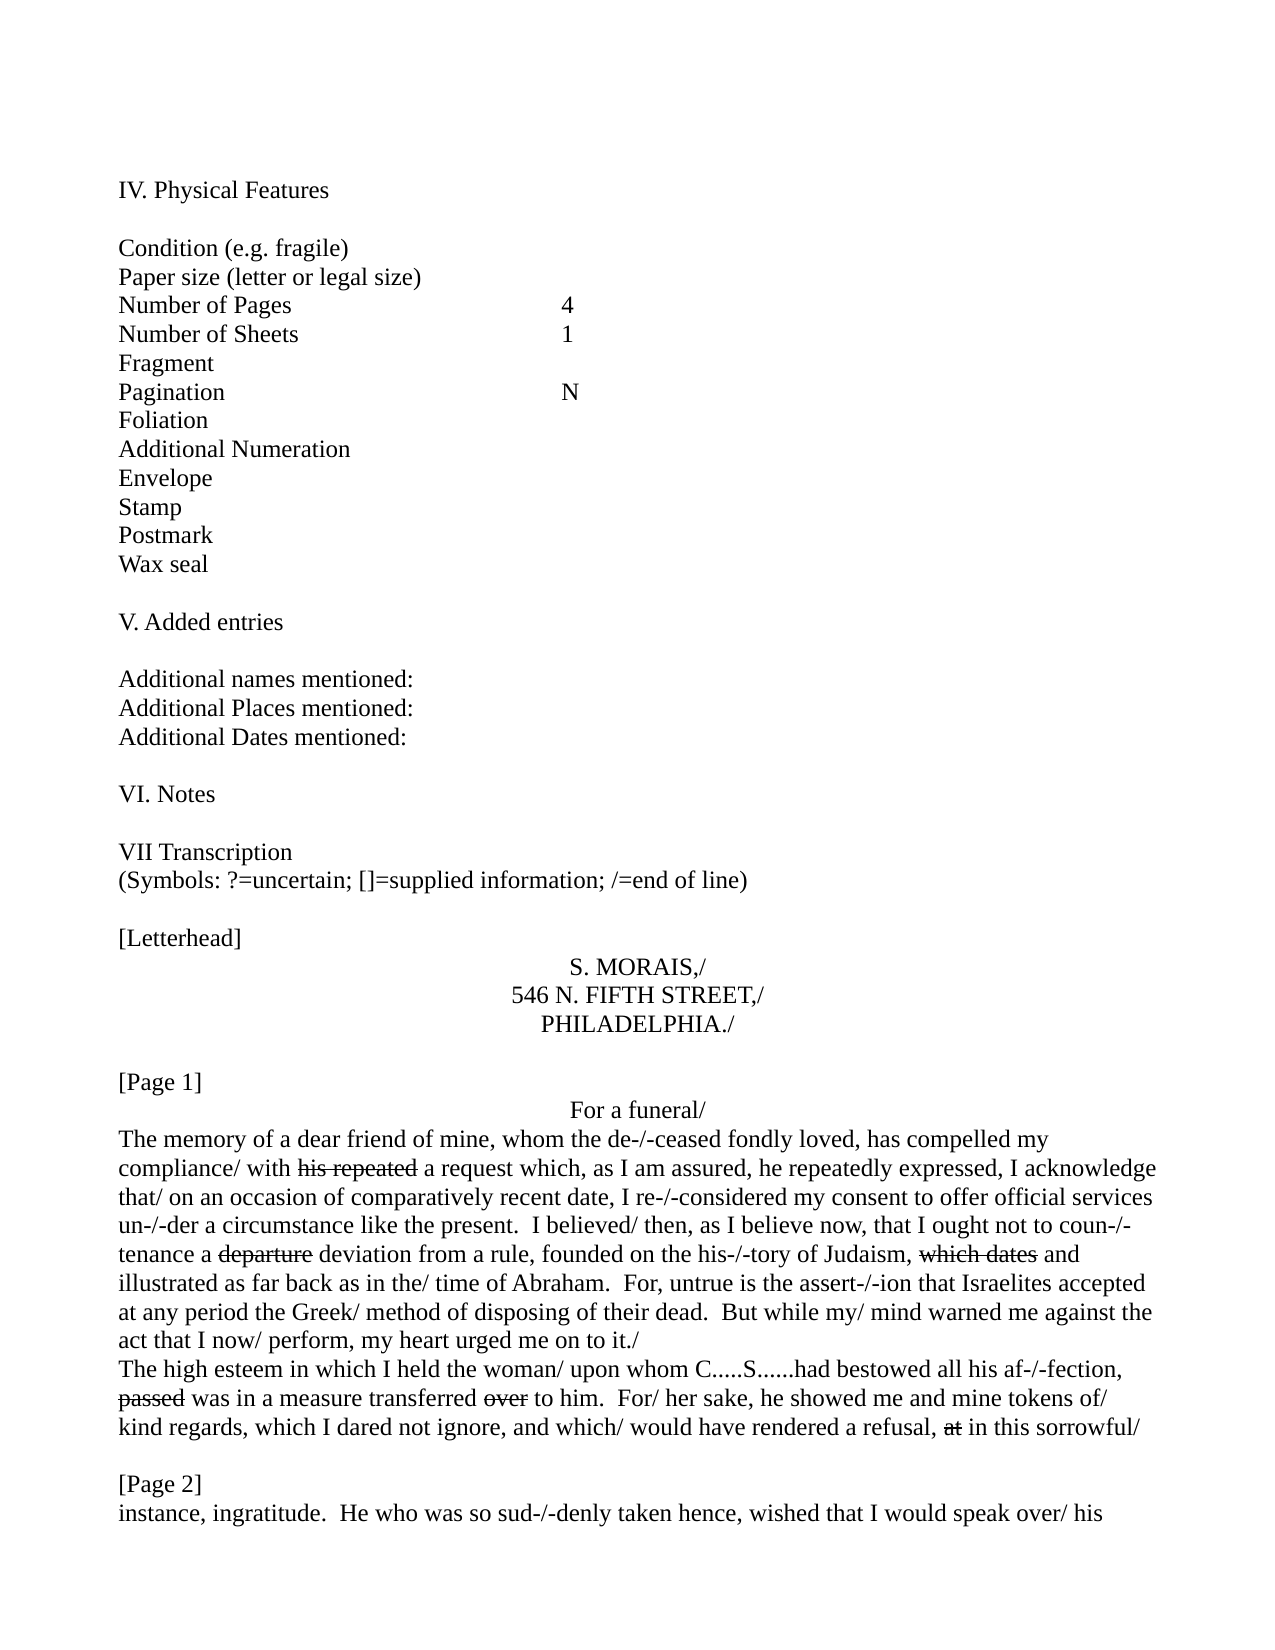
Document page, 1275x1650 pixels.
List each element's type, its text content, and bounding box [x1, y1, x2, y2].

text IV. Physical Features [118, 176, 1157, 204]
text [Letterhead] [118, 923, 1157, 952]
text VI. Notes [118, 779, 1157, 808]
text Paper size (letter or legal size) [118, 262, 1157, 291]
text The high esteem in which I held the woman/ upon whom C.....S......had bestowed all his af-/-fection, passed was in a measure transferred over to him. For/ her sake, he showed me and mine tokens of/ kind regards, which I dared not ignore, and which/ would have rendered a refusal, at in this sorrowful/ [118, 1354, 1157, 1441]
text PHILADELPHIA./ [118, 1009, 1157, 1038]
text Additional Places mentioned: [118, 693, 1157, 722]
text Stamp [118, 492, 1157, 521]
text Additional Dates mentioned: [118, 722, 1157, 751]
text Foliation [118, 406, 1157, 434]
text Number of Sheets 1 [118, 319, 1157, 348]
text Additional names mentioned: [118, 664, 1157, 693]
text Pagination N [118, 377, 1157, 406]
text Envelope [118, 463, 1157, 492]
text Wax seal [118, 549, 1157, 578]
text (Symbols: ?=uncertain; []=supplied information; /=end of line) [118, 866, 1157, 894]
text VII Transcription [118, 837, 1157, 866]
text Additional Numeration [118, 434, 1157, 463]
text V. Added entries [118, 607, 1157, 636]
text Condition (e.g. fragile) [118, 233, 1157, 262]
text [Page 1] [118, 1067, 1157, 1096]
text Fragment [118, 348, 1157, 377]
text Postma rk [118, 521, 1157, 549]
text Number of Pages 4 [118, 291, 1157, 319]
text S. MORAIS,/ [118, 952, 1157, 981]
text For a funeral/ [118, 1096, 1157, 1124]
text instance, ingratitude. He who was so sud-/-denly taken hence, wished that I would speak over/ his [118, 1498, 1157, 1527]
text [Page 2] [118, 1469, 1157, 1498]
text 546 N. FIFTH STREET,/ [118, 981, 1157, 1009]
text The memory of a dear friend of mine, whom the de-/-ceased fondly loved, has compelled my compliance/ with his repeated a request which, as I am assured, he repeatedly expressed, I acknowledge that/ on an occasion of comparatively recent date, I re-/-considered my consent to offer official services un-/-der a circumstance like the present. I believed/ then, as I believe now, that I ought not to coun-/-tenance a departure deviation from a rule, founded on the his-/-tory of Judaism, which dates and illustrated as far back as in the/ time of Abraham. For, untrue is the assert-/-ion that Israelites accepted at any period the Greek/ method of disposing of their dead. But while my/ mind warned me against the act that I now/ perform, my heart urged me on to it./ [118, 1124, 1157, 1354]
